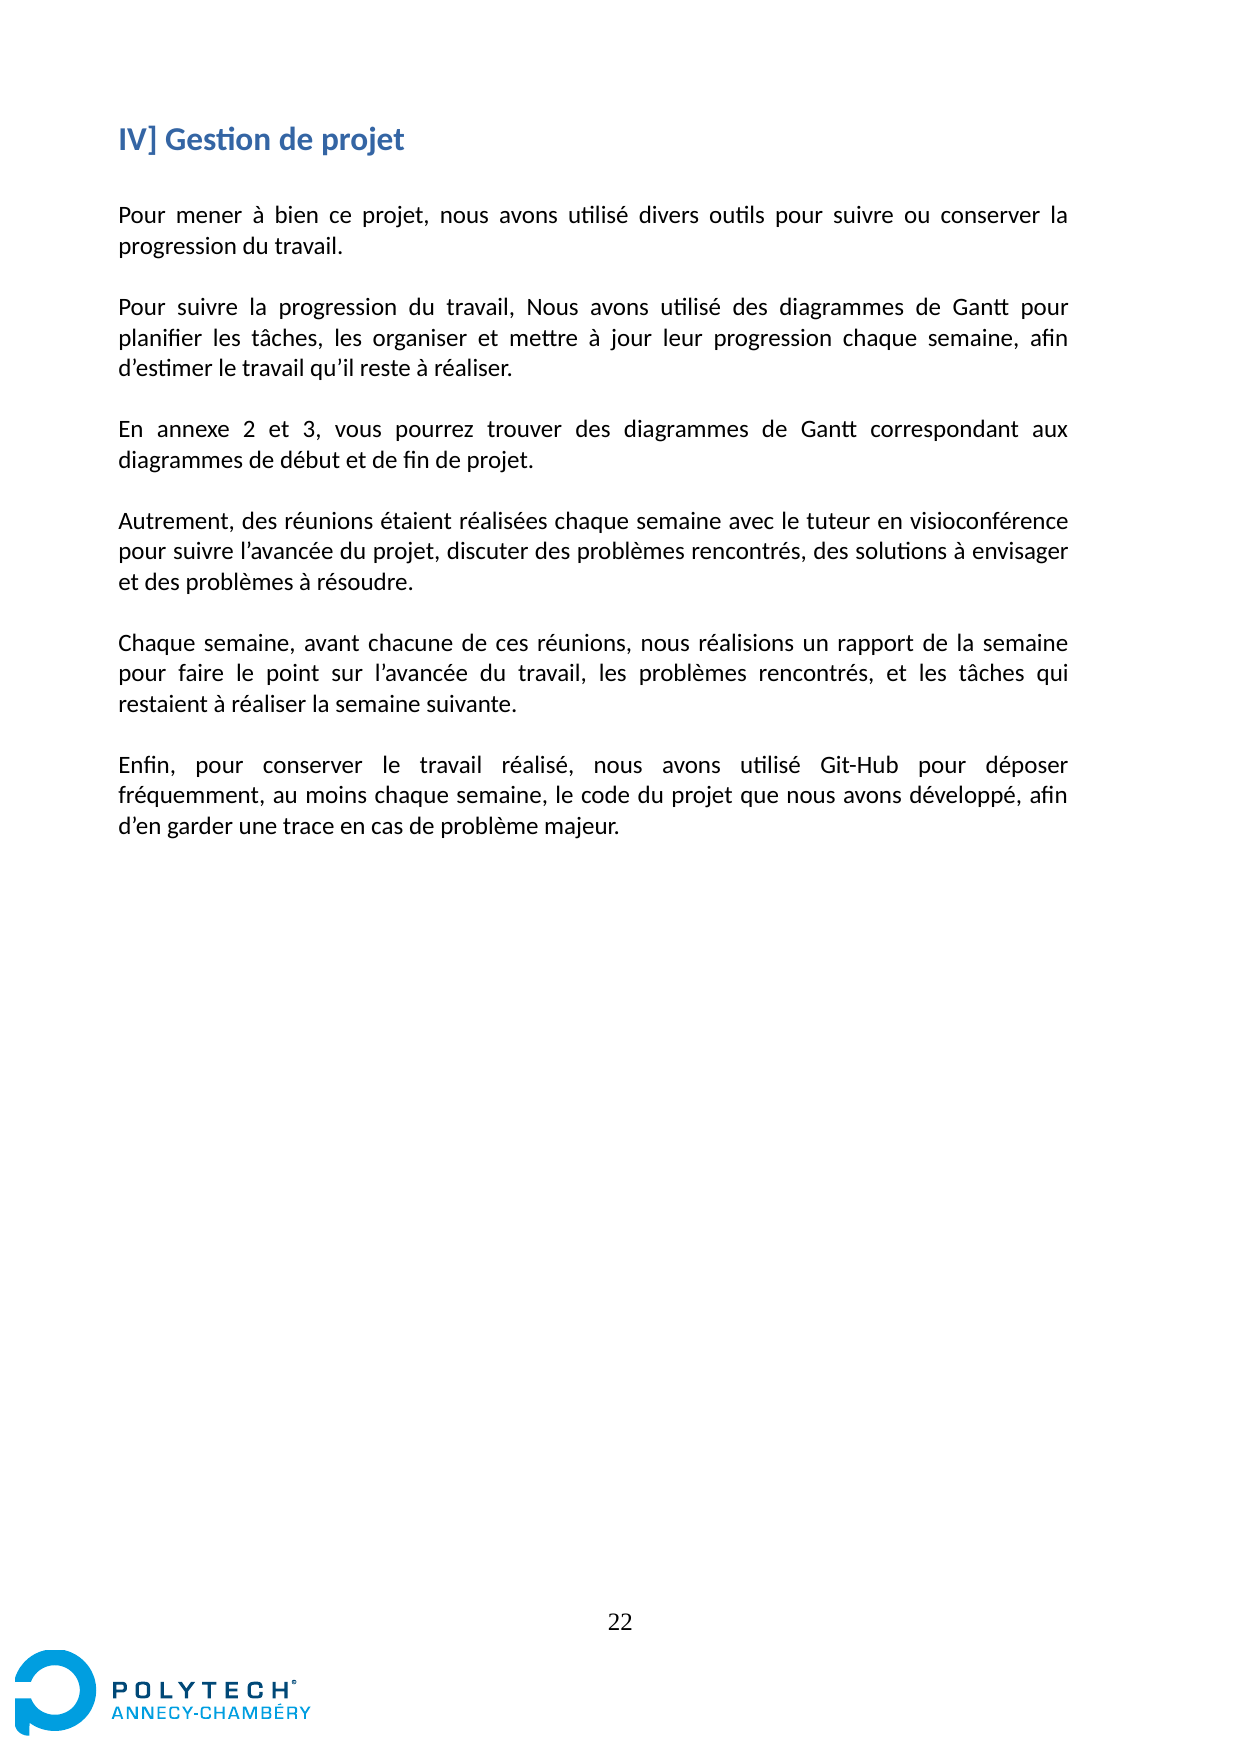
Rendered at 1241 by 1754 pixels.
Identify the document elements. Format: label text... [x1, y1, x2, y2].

text Pour suivre la progression du travail, Nous avons utilisé des diagrammes de Gantt pour planifier les tâches, les organiser et mettre à jour leur progression chaque semaine, afin d’estimer le travail qu’il reste à réaliser. [118, 291, 1070, 383]
text Chaque semaine, avant chacune de ces réunions, nous réalisions un rapport de la semaine pour faire le point sur l’avancée du travail, les problèmes rencontrés, et les tâches qui restaient à réaliser la semaine suivante. [118, 627, 1070, 718]
text Autrement, des réunions étaient réalisées chaque semaine avec le tuteur en visioconférence pour suivre l’avancée du projet, discuter des problèmes rencontrés, des solutions à envisager et des problèmes à résoudre. [118, 505, 1070, 596]
text IV] Gestion de projet [118, 118, 1070, 159]
text Pour mener à bien ce projet, nous avons utilisé divers outils pour suivre ou conserver la progression du travail. [118, 199, 1070, 261]
text Enfin, pour conserver le travail réalisé, nous avons utilisé Git-Hub pour déposer fréquemment, au moins chaque semaine, le code du projet que nous avons développé, afin d’en garder une trace en cas de problème majeur. [118, 749, 1070, 841]
text En annexe 2 et 3, vous pourrez trouver des diagrammes de Gantt correspondant aux diagrammes de début et de fin de projet. [118, 413, 1070, 474]
